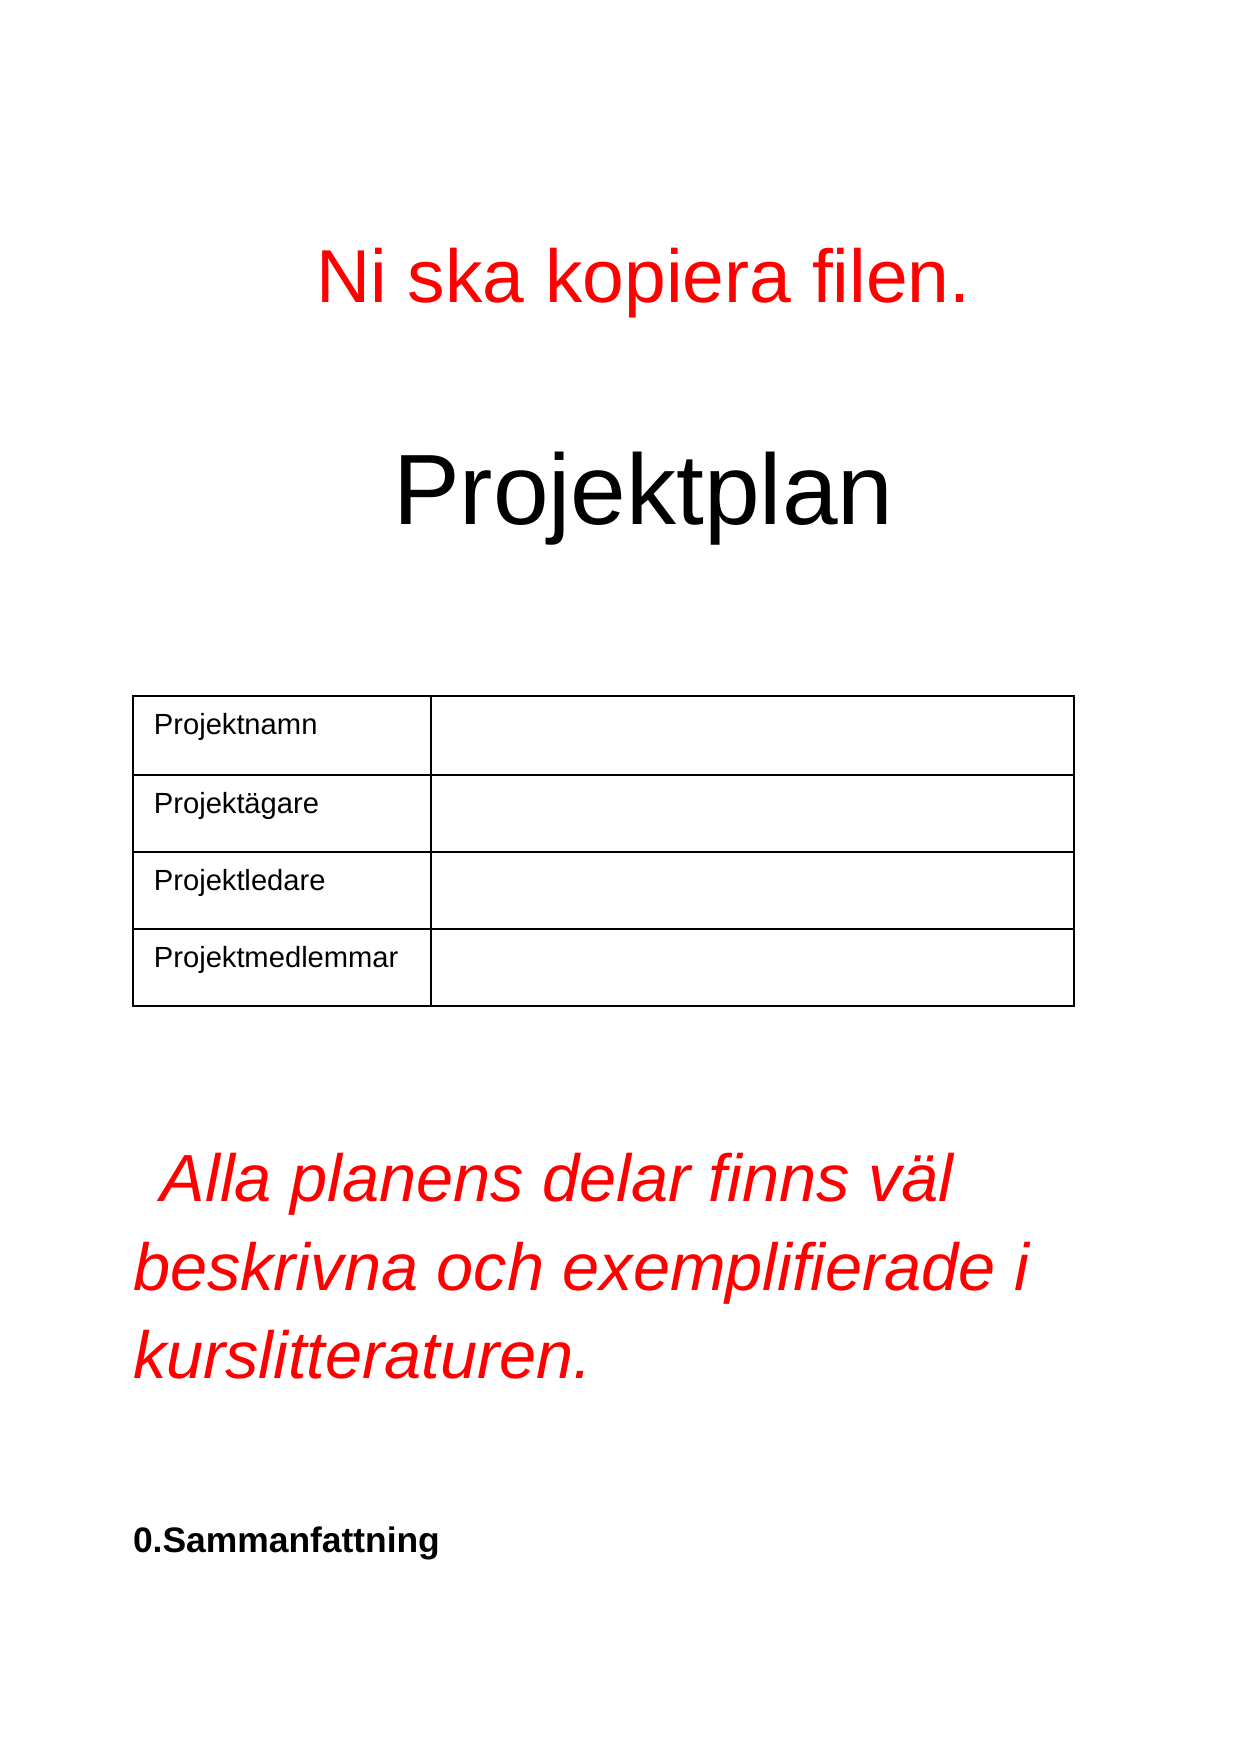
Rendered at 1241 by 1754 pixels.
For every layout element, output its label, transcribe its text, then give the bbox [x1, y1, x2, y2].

table_header [432, 697, 1073, 774]
table_cell [432, 930, 1073, 1005]
table_header Projektnamn [134, 697, 430, 774]
text Alla planens delar finns väl beskrivna och exemplifierade i kurslitteraturen. [133, 1139, 1153, 1392]
table_cell [432, 853, 1073, 928]
text Ni ska kopiera filen. [133, 232, 1153, 318]
table_cell Projektmedlemmar [134, 930, 430, 1005]
table_cell Projektägare [134, 776, 430, 851]
table_cell [432, 776, 1073, 851]
text Projektplan [133, 430, 1153, 545]
subtitle 0.Sammanfattning [133, 1519, 1153, 1560]
table_cell Projektledare [134, 853, 430, 928]
